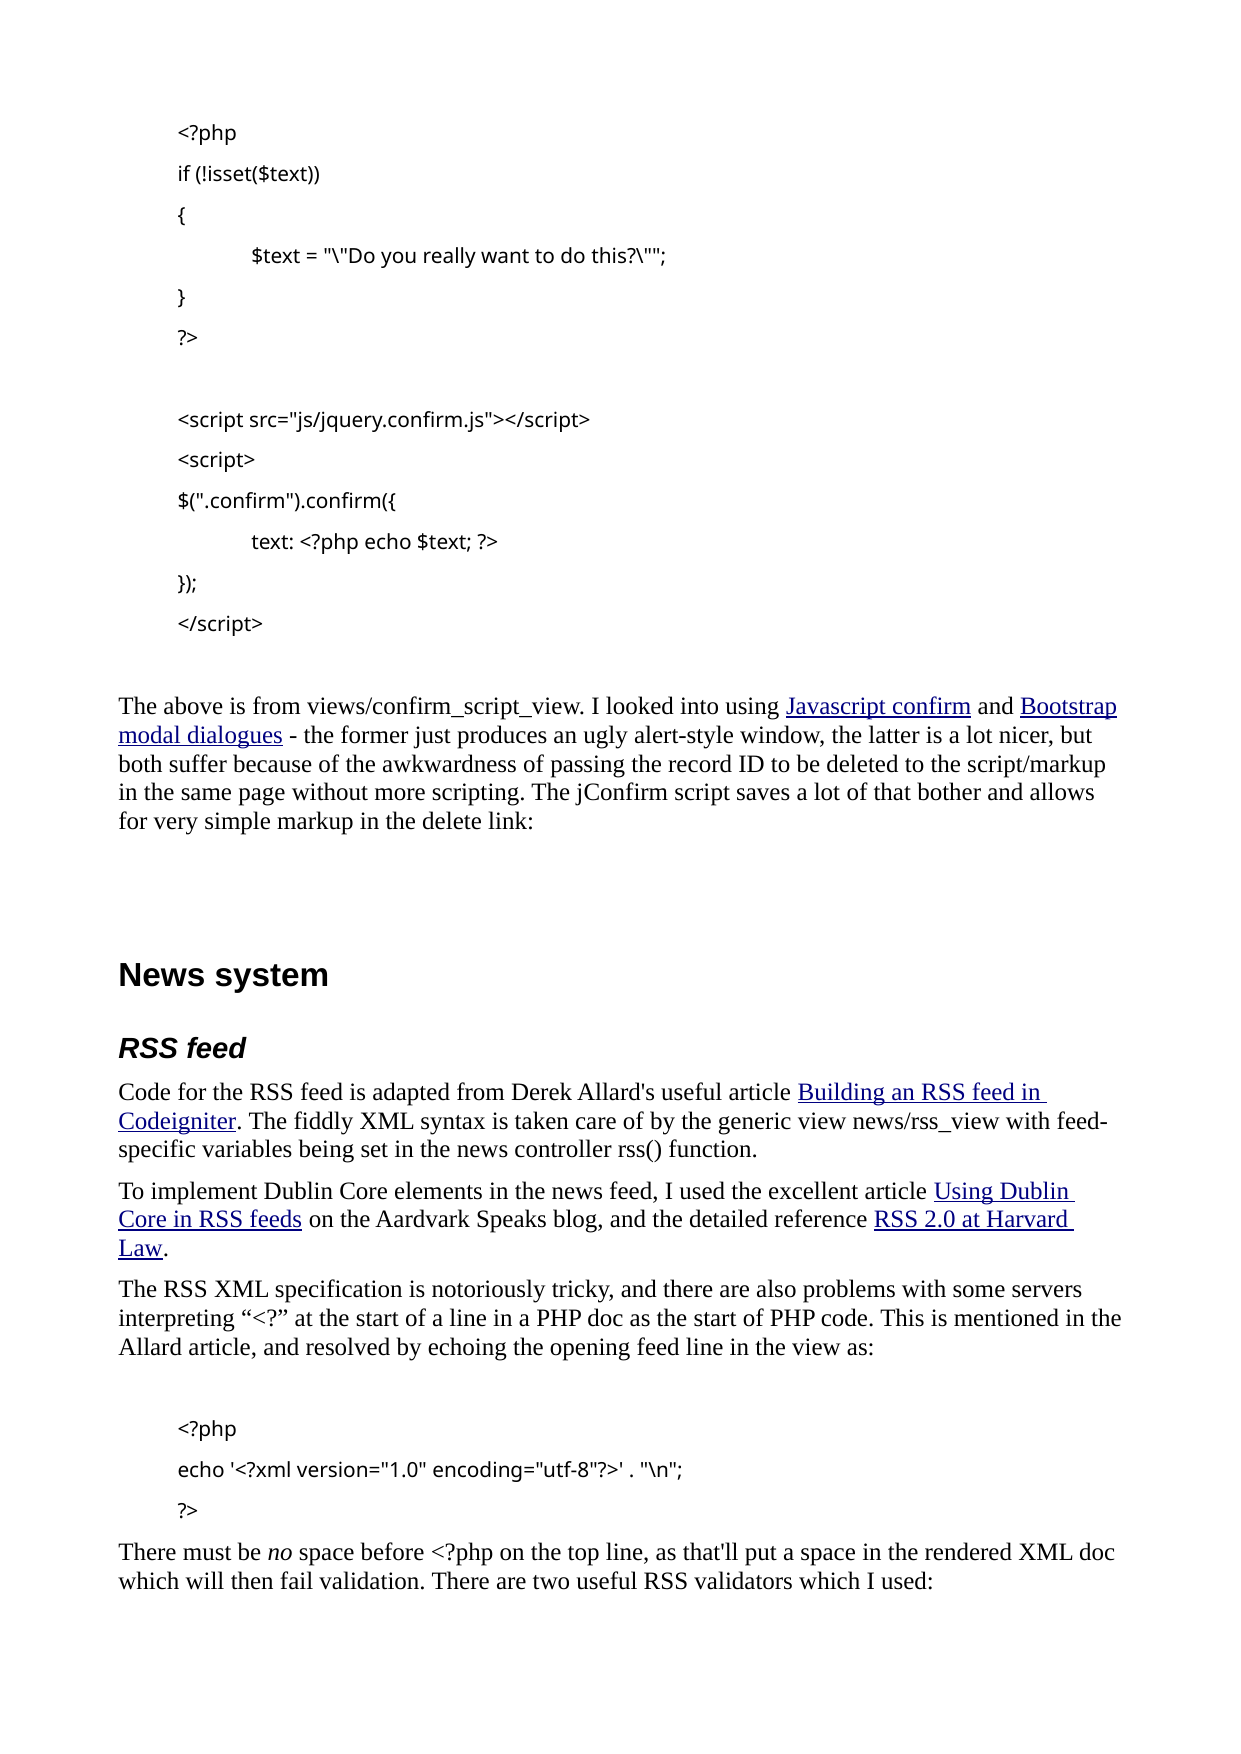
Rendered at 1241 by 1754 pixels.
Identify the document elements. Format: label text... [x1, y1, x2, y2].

text $(".confirm").confirm({ [177, 487, 1122, 515]
text }); [177, 568, 1122, 597]
subtitle RSS feed [118, 1031, 1122, 1064]
text There must be no space before <?php on the top line, as that'll put a space in the rendered XML doc which will then fail validation. There are two useful RSS validators which I used: [118, 1537, 1122, 1595]
text The above is from views/confirm_script_view. I looked into using Javascript confirm and Bootstrap modal dialogues - the former just produces an ugly alert-style window, the latter is a lot nicer, but both suffer because of the awkwardness of passing the record ID to be deleted to the script/markup in the same page without more scripting. The jConfirm script saves a lot of that bother and allows for very simple markup in the delete link: [118, 691, 1122, 835]
text ?> [177, 323, 1122, 351]
text To implement Dublin Core elements in the news feed, I used the excellent article Using Dublin Core in RSS feeds on the Aardvark Speaks blog, and the detailed reference RSS 2.0 at Harvard Law. [118, 1176, 1122, 1262]
text </script> [177, 609, 1122, 638]
text <script> [177, 446, 1122, 474]
text text: <?php echo $text; ?> [177, 527, 1122, 556]
text <?php [177, 118, 1122, 147]
text echo '<?xml version="1.0" encoding="utf-8"?>' . "\n"; [177, 1455, 1122, 1484]
text The RSS XML specification is notoriously tricky, and there are also problems with some servers interpreting “<?” at the start of a line in a PHP doc as the start of PHP code. This is mentioned in the Allard article, and resolved by echoing the opening feed line in the view as: [118, 1274, 1122, 1361]
text } [177, 282, 1122, 310]
text $text = "\"Do you really want to do this?\""; [177, 241, 1122, 269]
subtitle News system [118, 955, 1122, 993]
text <?php [177, 1414, 1122, 1443]
text Code for the RSS feed is adapted from Derek Allard's useful article Building an RSS feed in Codeigniter. The fiddly XML syntax is taken care of by the generic view news/rss_view with feed-specific variables being set in the news controller rss() function. [118, 1077, 1122, 1163]
text <script src="js/jquery.confirm.js"></script> [177, 405, 1122, 433]
text if (!isset($text)) [177, 159, 1122, 187]
text ?> [177, 1496, 1122, 1525]
text { [177, 200, 1122, 228]
